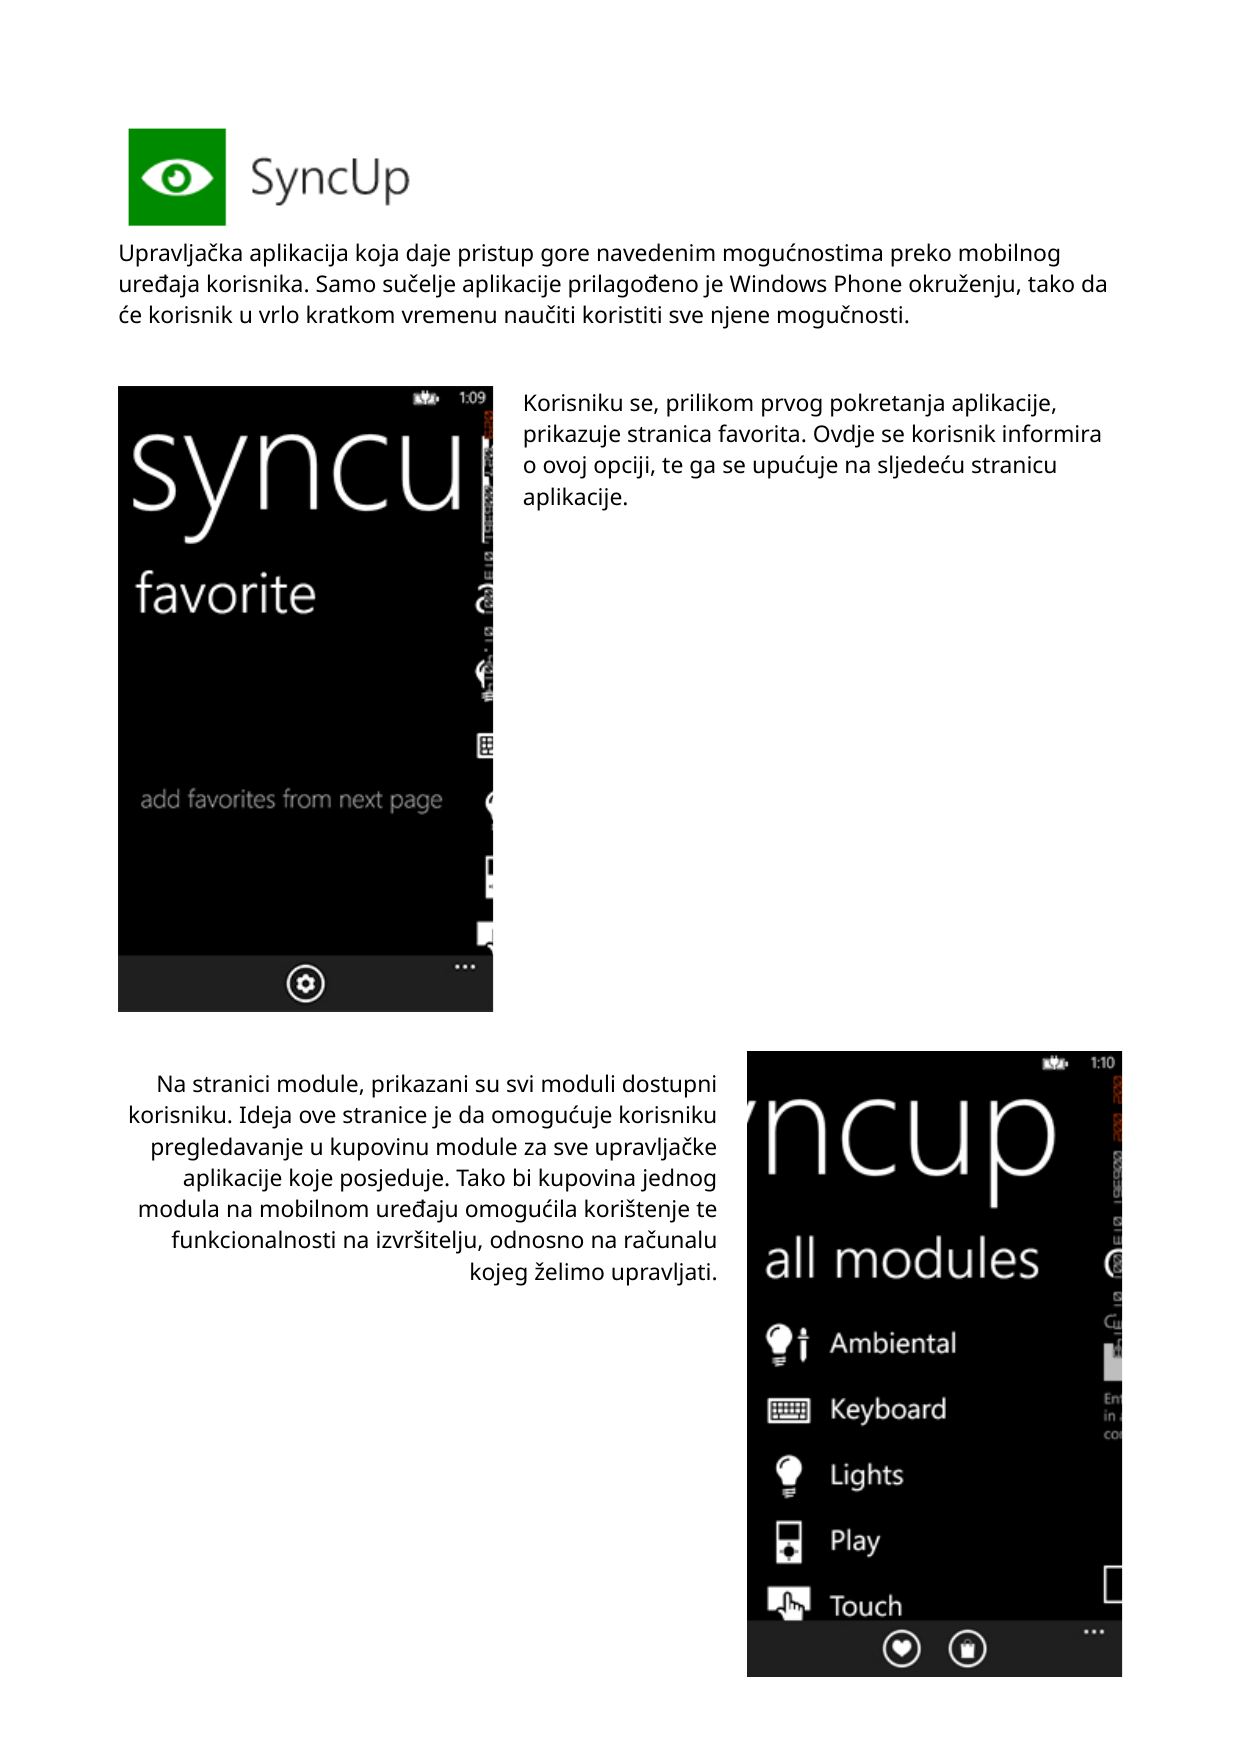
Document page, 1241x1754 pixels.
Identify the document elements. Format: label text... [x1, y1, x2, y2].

text Upravljačka aplikacija koja daje pristup gore navedenim mogućnostima preko mobilnog uređaja korisnika. Samo sučelje aplikacije prilagođeno je Windows Phone okruženju, tako da će korisnik u vrlo kratkom vremenu naučiti koristiti sve njene mogučnosti. [118, 118, 1122, 331]
text Korisniku se, prilikom prvog pokretanja aplikacije, prikazuje stranica favorita. Ovdje se korisnik informira o ovoj opciji, te ga se upućuje na sljedeću stranicu aplikacije. [494, 387, 1122, 512]
picture [747, 1051, 1123, 1677]
picture [118, 386, 494, 1012]
picture [118, 118, 433, 237]
text Na stranici module, prikazani su svi moduli dostupni korisniku. Ideja ove stranice je da omogućuje korisniku pregledavanje u kupovinu module za sve upravljačke aplikacije koje posjeduje. Tako bi kupovina jednog modula na mobilnom uređaju omogućila korištenje te funkcionalnosti na izvršitelju, odnosno na računalu kojeg želimo upravljati. [118, 1068, 747, 1287]
